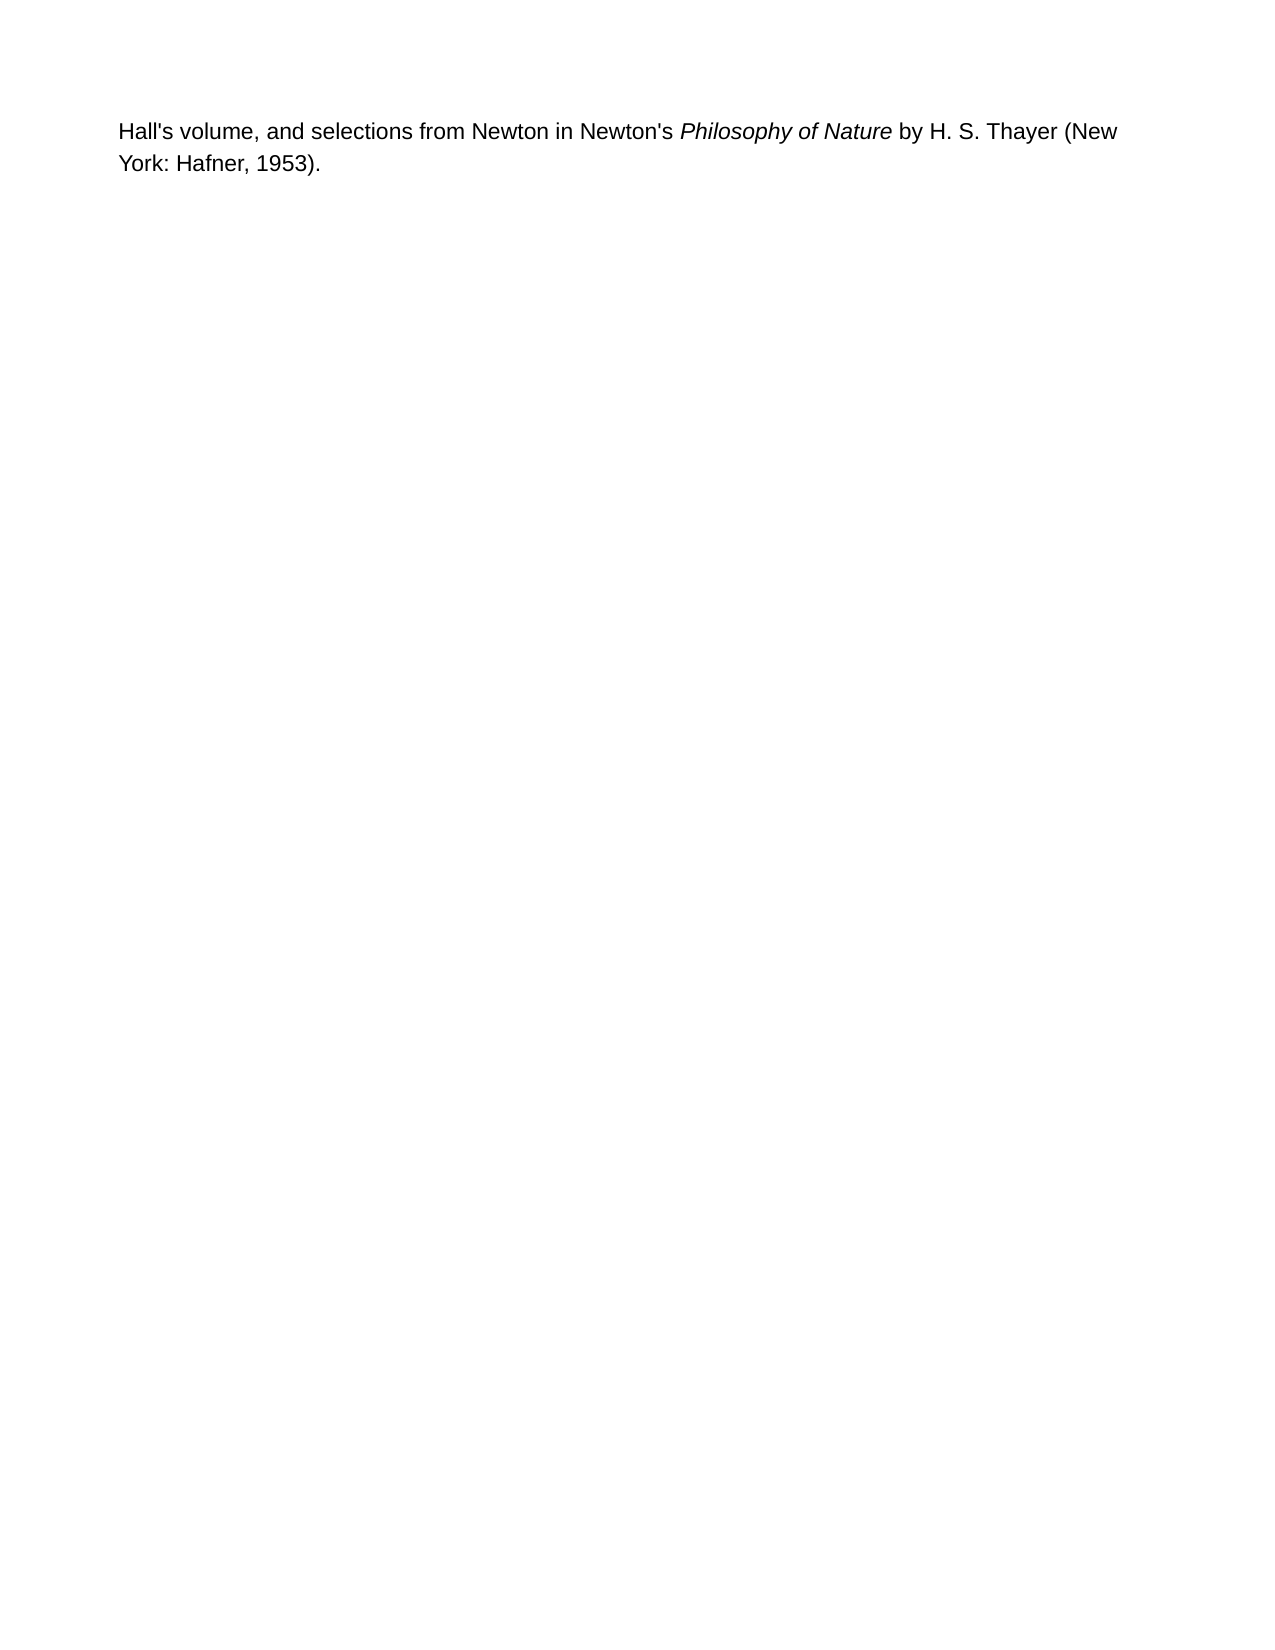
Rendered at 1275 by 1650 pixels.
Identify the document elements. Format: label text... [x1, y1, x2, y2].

text Hall's volume, and selections from Newton in Newton's Philosophy of Nature by H. S. Thayer (New York: Hafner, 1953). [118, 118, 1157, 176]
